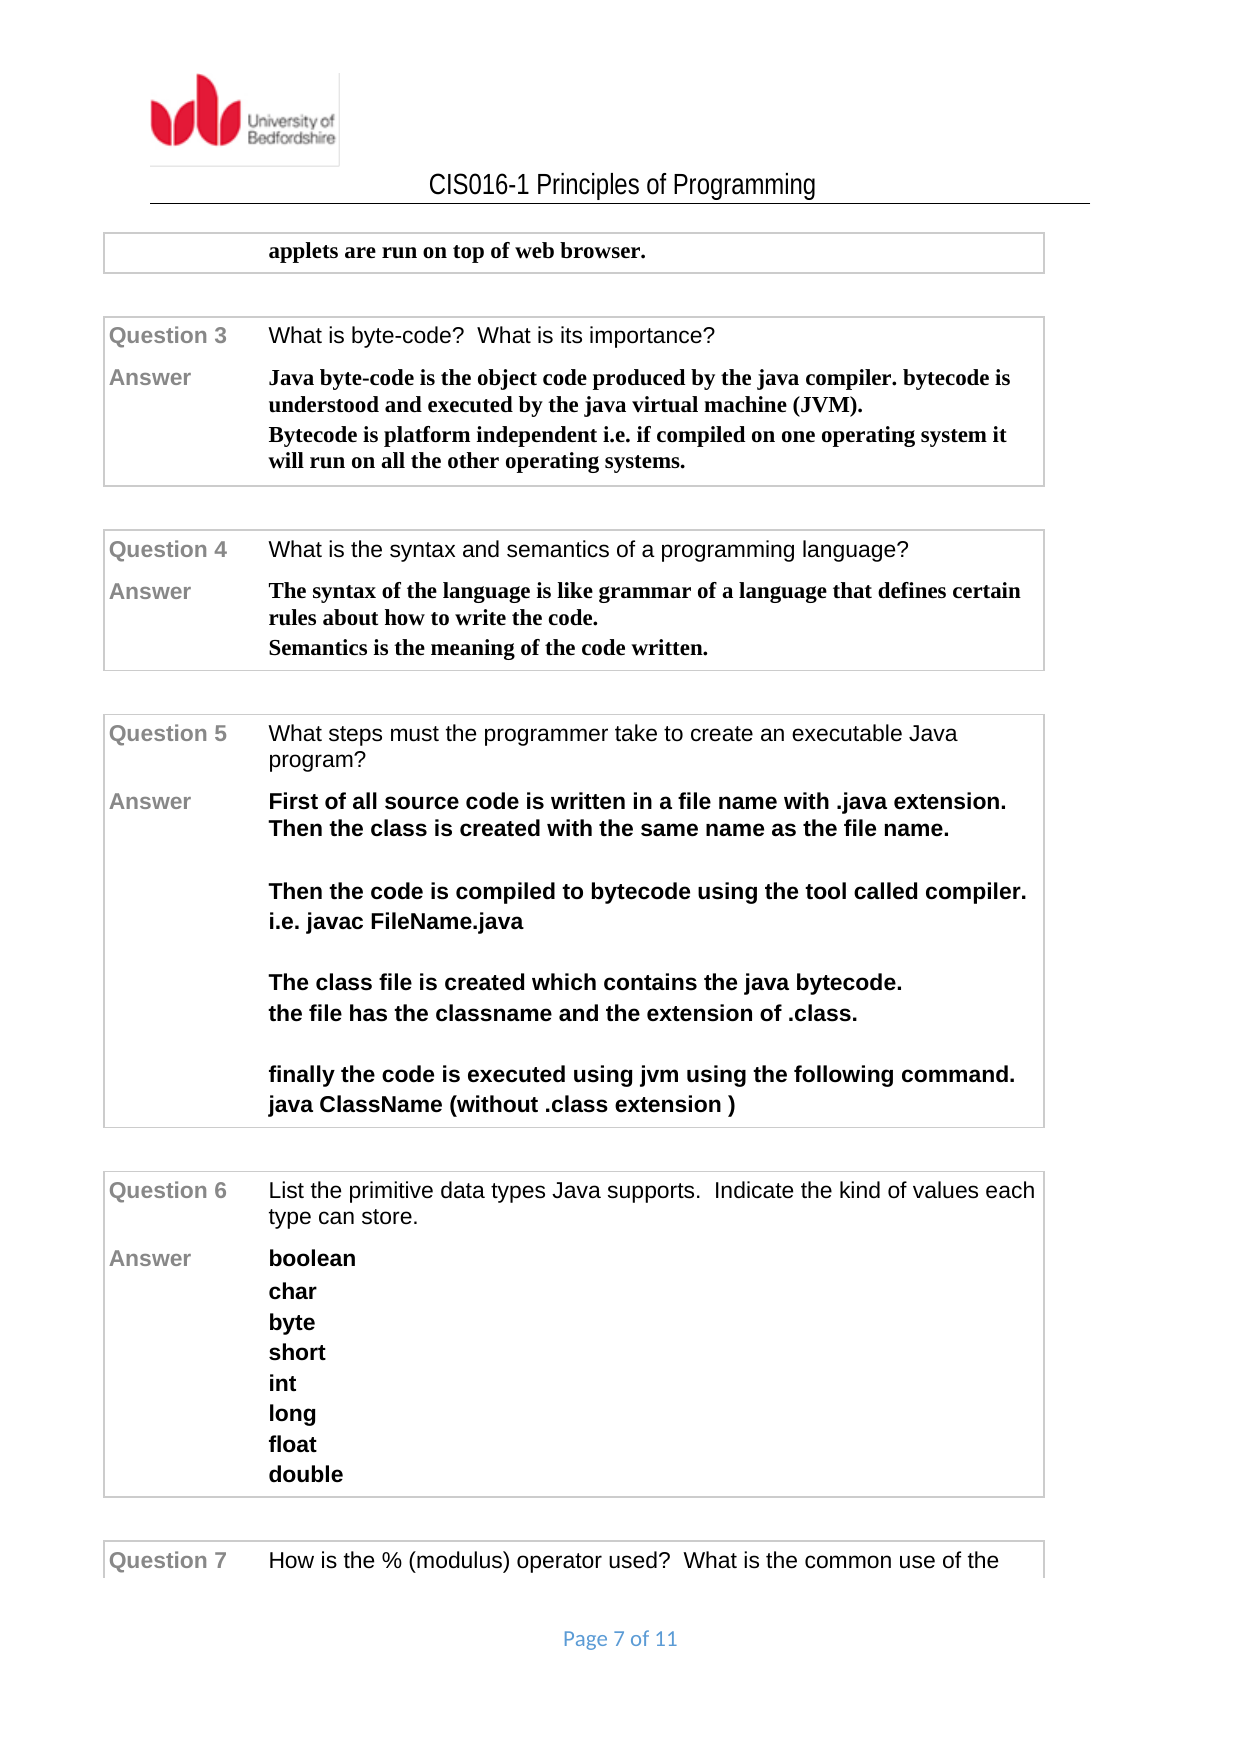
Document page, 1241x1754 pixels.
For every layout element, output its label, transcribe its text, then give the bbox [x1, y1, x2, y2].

table_cell The syntax of the language is like grammar of a language that defines certain rules about how to write the code. Semantics is the meaning of the code written. [264, 573, 1043, 670]
table_cell boolean char byte short int long float double [264, 1241, 1043, 1496]
table_cell First of all source code is written in a file name with .java extension. Then the class is created with the same name as the file name. Then the code is compiled to bytecode using the tool called compiler. i.e. javac FileName.java The class file is created which contains the java bytecode. the file has the classname and the extension of .class. finally the code is executed using jvm using the following command. java ClassName (without .class extension ) [264, 784, 1043, 1127]
table_cell Java byte-code is the object code produced by the java compiler. bytecode is understood and executed by the java virtual machine (JVM). Bytecode is platform independent i.e. if compiled on one operating system it will run on all the other operating systems. [264, 360, 1043, 485]
table_header List the primitive data types Java supports. Indicate the kind of values each type can store. [264, 1172, 1043, 1241]
table_header Question 6 [105, 1172, 264, 1241]
table_cell Answer [105, 573, 264, 670]
table_header What steps must the programmer take to create an executable Java program? [264, 715, 1043, 784]
table_cell Answer [105, 360, 264, 485]
table_cell [105, 234, 264, 272]
table_cell Answer [105, 1241, 264, 1496]
table_cell Answer [105, 784, 264, 1127]
table_header Question 5 [105, 715, 264, 784]
table_header What is byte-code? What is its importance? [264, 318, 1043, 359]
table_header What is the syntax and semantics of a programming language? [264, 531, 1043, 573]
table_header Question 7 [105, 1542, 264, 1578]
table_header Question 4 [105, 531, 264, 573]
table_header Question 3 [105, 318, 264, 359]
table_header How is the % (modulus) operator used? What is the common use of the [264, 1542, 1043, 1578]
table_cell applets are run on top of web browser. [264, 234, 1043, 272]
picture [150, 73, 341, 168]
